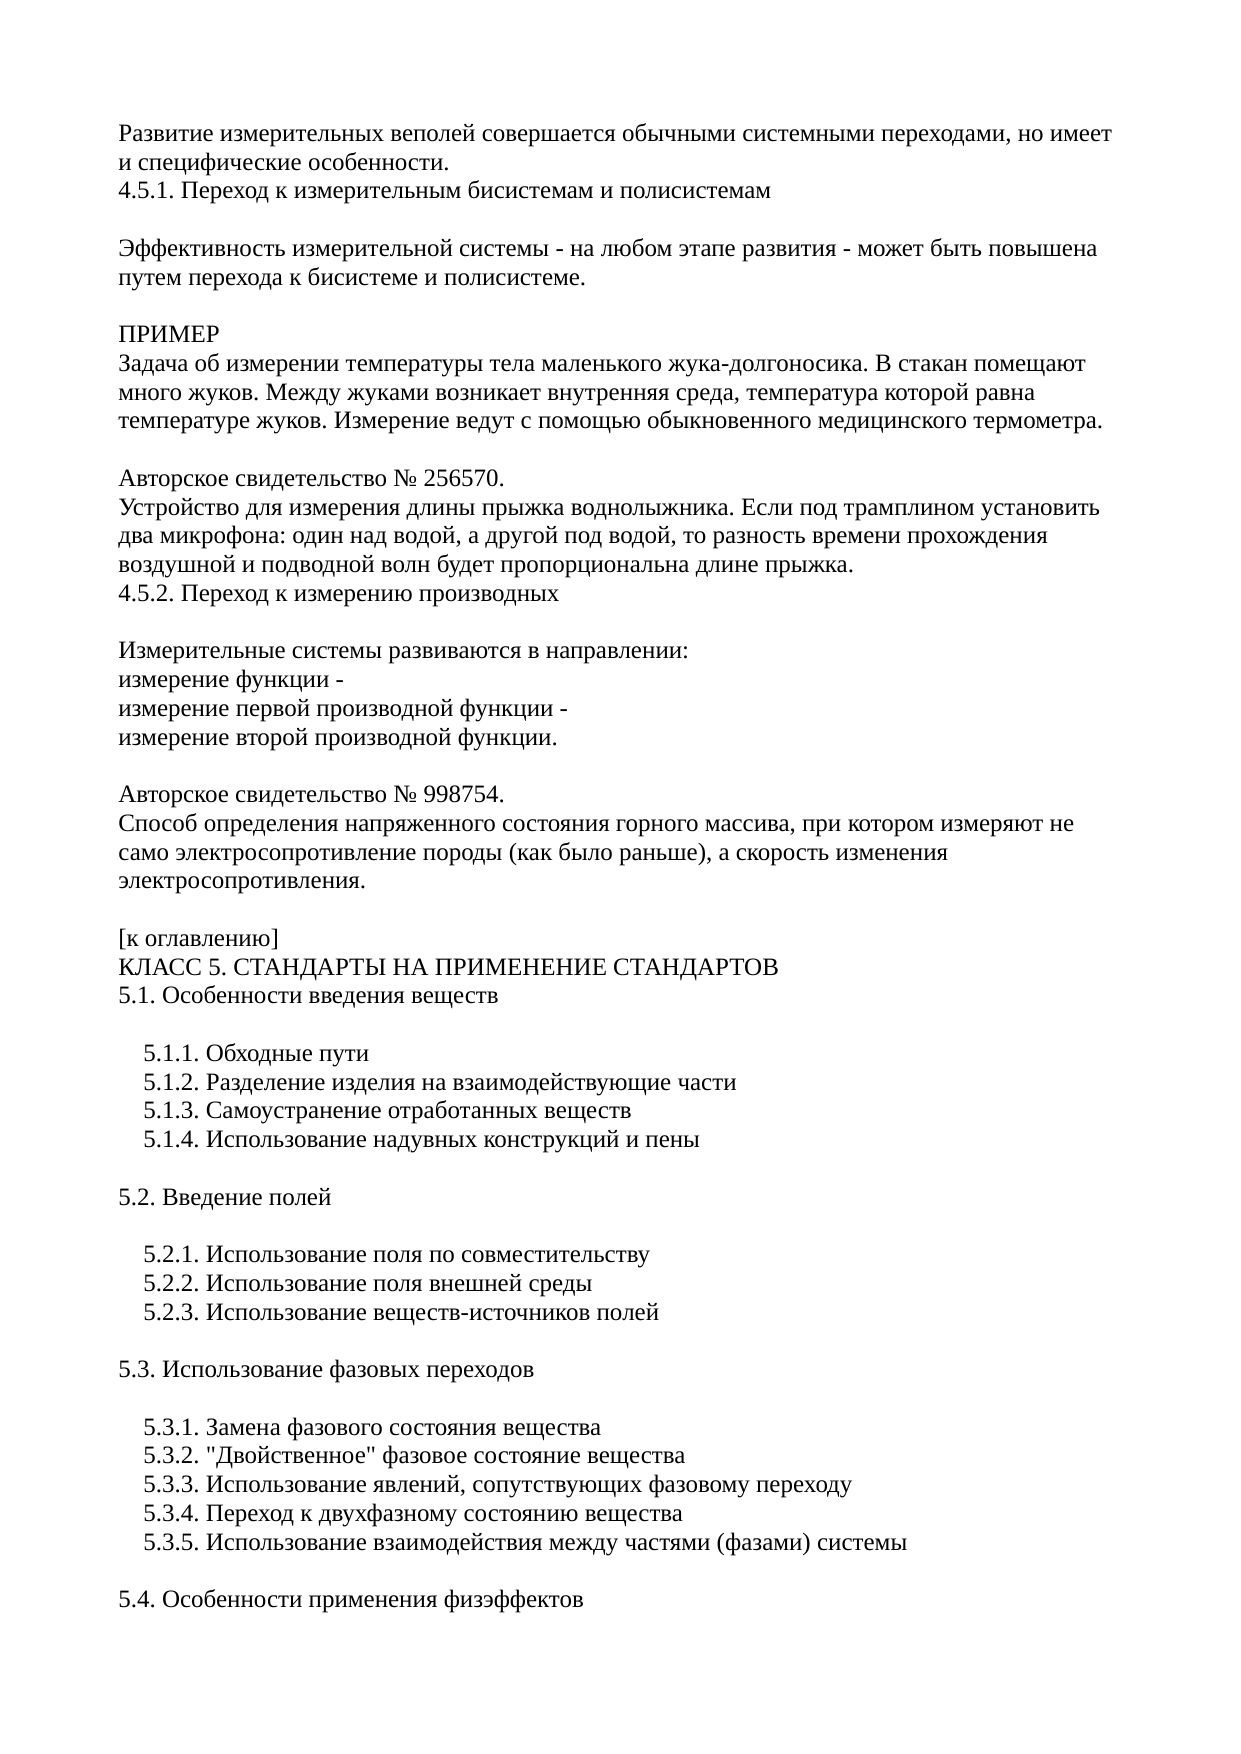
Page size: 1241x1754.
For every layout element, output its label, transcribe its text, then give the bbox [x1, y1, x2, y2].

text 5.1. Особенности введения веществ [118, 981, 1122, 1009]
text 5.3.1. Замена фазового состояния вещества [118, 1412, 1122, 1441]
text 5.2.1. Использование поля по совместительству [118, 1239, 1122, 1268]
text Эффективность измерительной системы - на любом этапе развития - может быть повышена путем перехода к бисистеме и полисистеме. [118, 233, 1122, 291]
text 5.3.2. "Двойственное" фазовое состояние вещества [118, 1441, 1122, 1469]
text измерение первой производной функции - [118, 693, 1122, 722]
text [к оглавлению] [118, 923, 1122, 952]
text Задача об измерении температуры тела маленького жука-долгоносика. В стакан помещают много жуков. Между жуками возникает внутренняя среда, температура которой равна температуре жуков. Измерение ведут с помощью обыкновенного медицинского термометра. [118, 348, 1122, 434]
text Способ определения напряженного состояния горного массива, при котором измеряют не само электросопротивление породы (как было раньше), а скорость изменения электросопротивления. [118, 808, 1122, 894]
text Авторское свидетельство № 998754. [118, 779, 1122, 808]
text 5.3.5. Использование взаимодействия между частями (фазами) системы [118, 1527, 1122, 1556]
text 4.5.1. Переход к измерительным бисистемам и полисистемам [118, 176, 1122, 204]
text измерение функции - [118, 664, 1122, 693]
text 5.2.3. Использование веществ-источников полей [118, 1297, 1122, 1326]
text Измерительные системы развиваются в направлении: [118, 636, 1122, 664]
text измерение второй производной функции. [118, 722, 1122, 751]
text ПРИМЕР [118, 319, 1122, 348]
text 5.3.3. Использование явлений, сопутствующих фазовому переходу [118, 1469, 1122, 1498]
text Авторское свидетельство № 256570. [118, 463, 1122, 492]
text 5.2.2. Использование поля внешней среды [118, 1268, 1122, 1297]
text 4.5.2. Переход к измерению производных [118, 578, 1122, 607]
text Развитие измерительных веполей совершается обычными системными переходами, но имеет и специфические особенности. [118, 118, 1122, 176]
text 5.1.4. Использование надувных конструкций и пены [118, 1124, 1122, 1153]
text 5.3. Использование фазовых переходов [118, 1354, 1122, 1383]
text КЛАСС 5. СТАНДАРТЫ НА ПРИМЕНЕНИЕ СТАНДАРТОВ [118, 952, 1122, 981]
text 5.3.4. Переход к двухфазному состоянию вещества [118, 1498, 1122, 1527]
text 5.1.2. Разделение изделия на взаимодействующие части [118, 1067, 1122, 1096]
text 5.2. Введение полей [118, 1182, 1122, 1211]
text 5.1.3. Самоустранение отработанных веществ [118, 1096, 1122, 1124]
text 5.1.1. Обходные пути [118, 1038, 1122, 1067]
text 5.4. Особенности применения физэффектов [118, 1584, 1122, 1613]
text Устройство для измерения длины прыжка воднолыжника. Если под трамплином установить два микрофона: один над водой, а другой под водой, то разность времени прохождения воздушной и подводной волн будет пропорциональна длине прыжка. [118, 492, 1122, 578]
